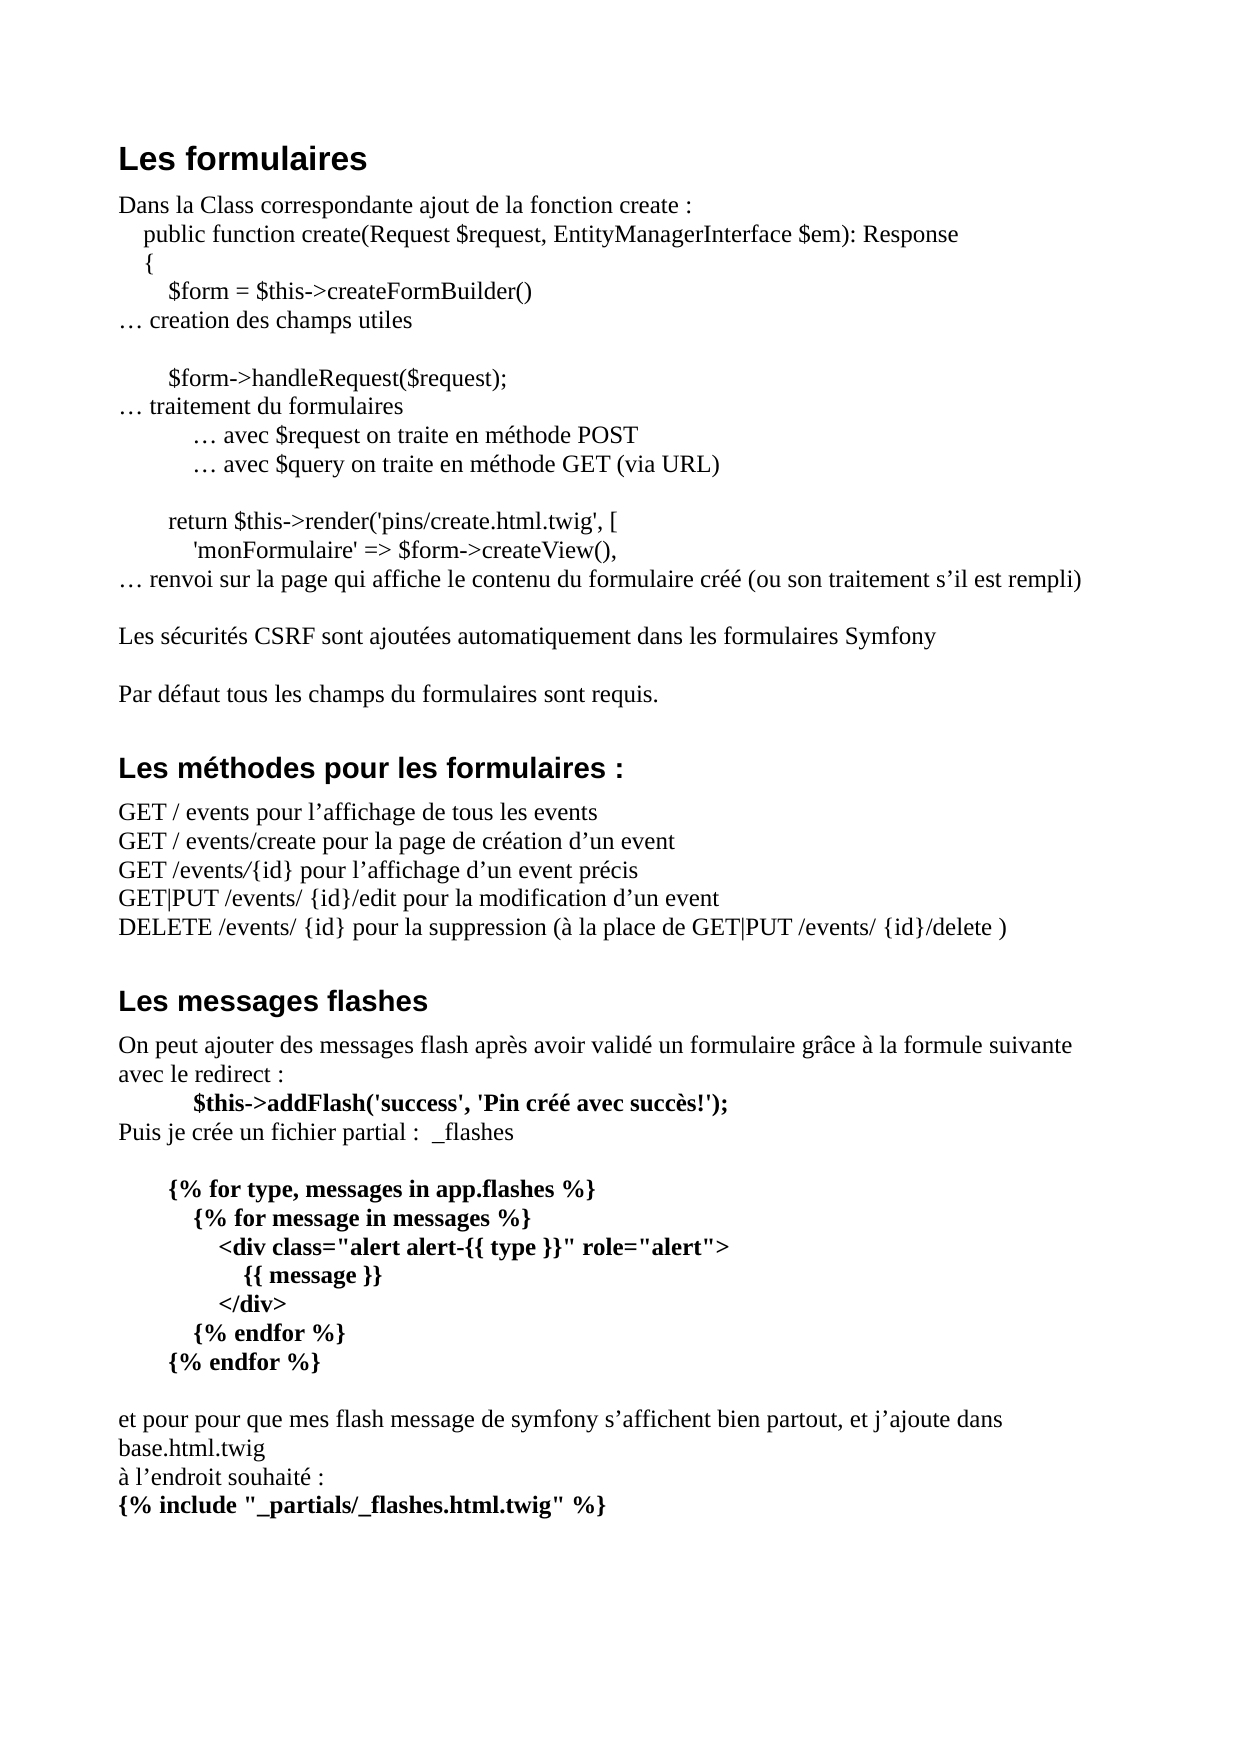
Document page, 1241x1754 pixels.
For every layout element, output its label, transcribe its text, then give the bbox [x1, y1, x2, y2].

text $form->handleRequest($request); [118, 363, 1122, 391]
subtitle Les formulaires [118, 139, 1122, 178]
text … renvoi sur la page qui affiche le contenu du formulaire créé (ou son traitement s’il est rempli) [118, 564, 1122, 593]
text {% endfor %} [118, 1318, 1122, 1347]
text </div> [118, 1289, 1122, 1318]
text GET /events/{id} pour l’affichage d’un event précis [118, 855, 1122, 883]
subtitle Les messages flashes [118, 984, 1122, 1018]
text {% include "_partials/_flashes.html.twig" %} [118, 1491, 1122, 1519]
text … avec $request on traite en méthode POST [118, 420, 1122, 449]
text GET / events/create pour la page de création d’un event [118, 826, 1122, 855]
text … avec $query on traite en méthode GET (via URL) [118, 449, 1122, 478]
text … creation des champs utiles [118, 305, 1122, 334]
text { [118, 248, 1122, 276]
text $this->addFlash('success', 'Pin créé avec succès!'); [118, 1088, 1122, 1117]
text Les sécurités CSRF sont ajoutées automatiquement dans les formulaires Symfony [118, 621, 1122, 650]
text 'monFormulaire' => $form->createView(), [118, 535, 1122, 564]
text $form = $this->createFormBuilder() [118, 276, 1122, 305]
text et pour pour que mes flash message de symfony s’affichent bien partout, et j’ajoute dans base.html.twig [118, 1404, 1122, 1462]
text {% for type, messages in app.flashes %} [118, 1174, 1122, 1203]
text DELETE /events/ {id} pour la suppression (à la place de GET|PUT /events/ {id}/delete ) [118, 912, 1122, 941]
text Puis je crée un fichier partial : _flashes [118, 1117, 1122, 1146]
text … traitement du formulaires [118, 391, 1122, 420]
text {% for message in messages %} [118, 1203, 1122, 1232]
text <div class="alert alert-{{ type }}" role="alert"> [118, 1232, 1122, 1261]
text GET|PUT /events/ {id}/edit pour la modification d’un event [118, 883, 1122, 912]
text On peut ajouter des messages flash après avoir validé un formulaire grâce à la formule suivante avec le redirect : [118, 1031, 1122, 1088]
text GET / events pour l’affichage de tous les events [118, 797, 1122, 826]
text public function create(Request $request, EntityManagerInterface $em): Response [118, 219, 1122, 248]
subtitle Les méthodes pour les formulaires : [118, 751, 1122, 785]
text à l’endroit souhaité : [118, 1462, 1122, 1491]
text Par défaut tous les champs du formulaires sont requis. [118, 679, 1122, 708]
text return $this->render('pins/create.html.twig', [ [118, 506, 1122, 535]
text {% endfor %} [118, 1347, 1122, 1376]
text {{ message }} [118, 1261, 1122, 1289]
text Dans la Class correspondante ajout de la fonction create : [118, 190, 1122, 219]
